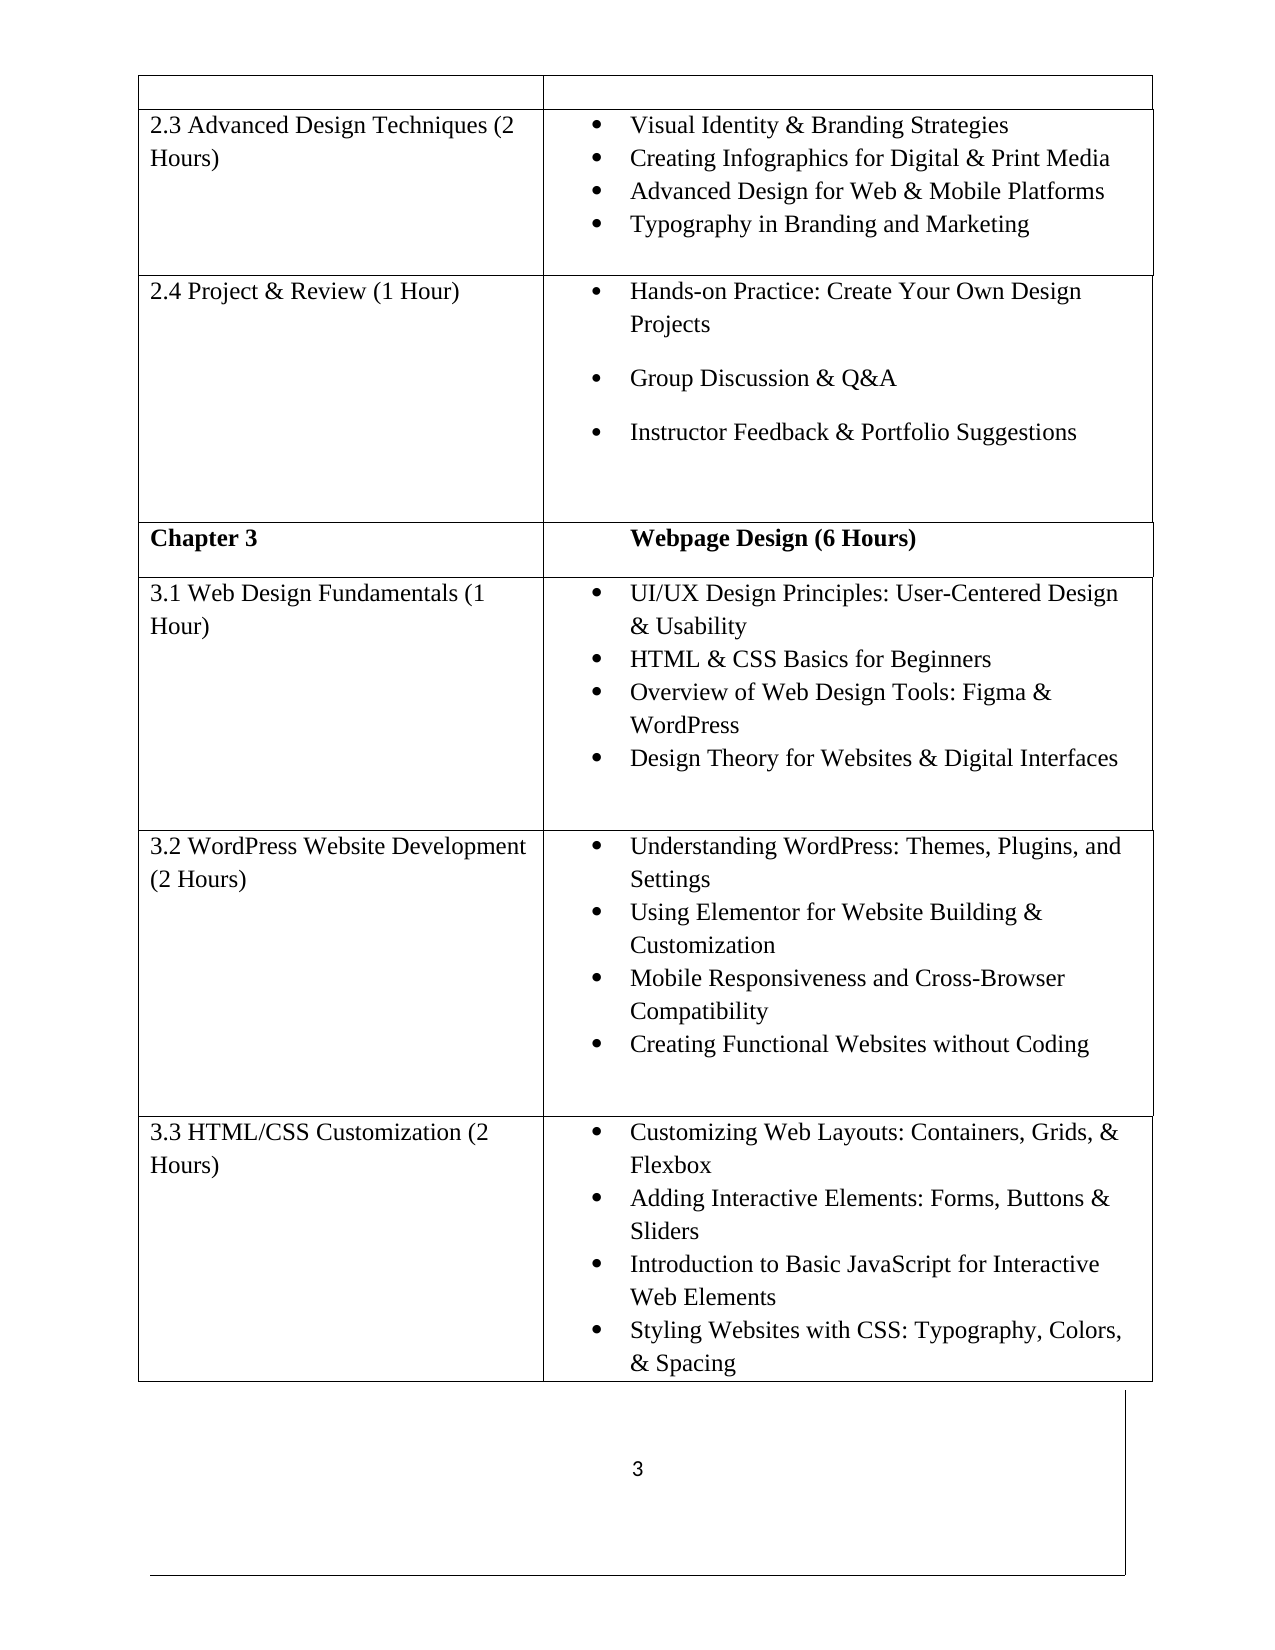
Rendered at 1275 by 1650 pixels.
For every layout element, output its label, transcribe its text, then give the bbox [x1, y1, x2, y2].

table_cell 2.3 Advanced Design Techniques (2 Hours) [139, 110, 543, 275]
table_cell Visual Identity & Branding Strategies Creating Infographics for Digital & Print Media Advanced Design for Web & Mobile Platforms Typography in Branding and Marketing [544, 110, 1153, 275]
table_cell 3.2 WordPress Website Development (2 Hours) [139, 831, 543, 1116]
table_cell [544, 76, 1152, 109]
table_cell Customizing Web Layouts: Containers, Grids, & Flexbox Adding Interactive Elements: Forms, Buttons & Sliders Introduction to Basic JavaScript for Interactive Web Elements Styling Websites with CSS: Typography, Colors, & Spacing [544, 1117, 1152, 1381]
table_cell Hands-on Practice: Create Your Own Design Projects Group Discussion & Q&A Instructor Feedback & Portfolio Suggestions [544, 276, 1152, 522]
table_cell 3.3 HTML/CSS Customization (2 Hours) [139, 1117, 543, 1381]
table_cell [139, 76, 543, 109]
table_cell 2.4 Project & Review (1 Hour) [139, 276, 543, 522]
table_cell 3.1 Web Design Fundamentals (1 Hour) [139, 578, 543, 830]
table_cell UI/UX Design Principles: User-Centered Design & Usability HTML & CSS Basics for Beginners Overview of Web Design Tools: Figma & WordPress Design Theory for Websites & Digital Interfaces [544, 578, 1152, 830]
table_cell Chapter 3 [139, 523, 543, 577]
table_cell Webpage Design (6 Hours) [544, 523, 1153, 577]
table_cell Understanding WordPress: Themes, Plugins, and Settings Using Elementor for Website Building & Customization Mobile Responsiveness and Cross-Browser Compatibility Creating Functional Websites without Coding [544, 831, 1153, 1116]
